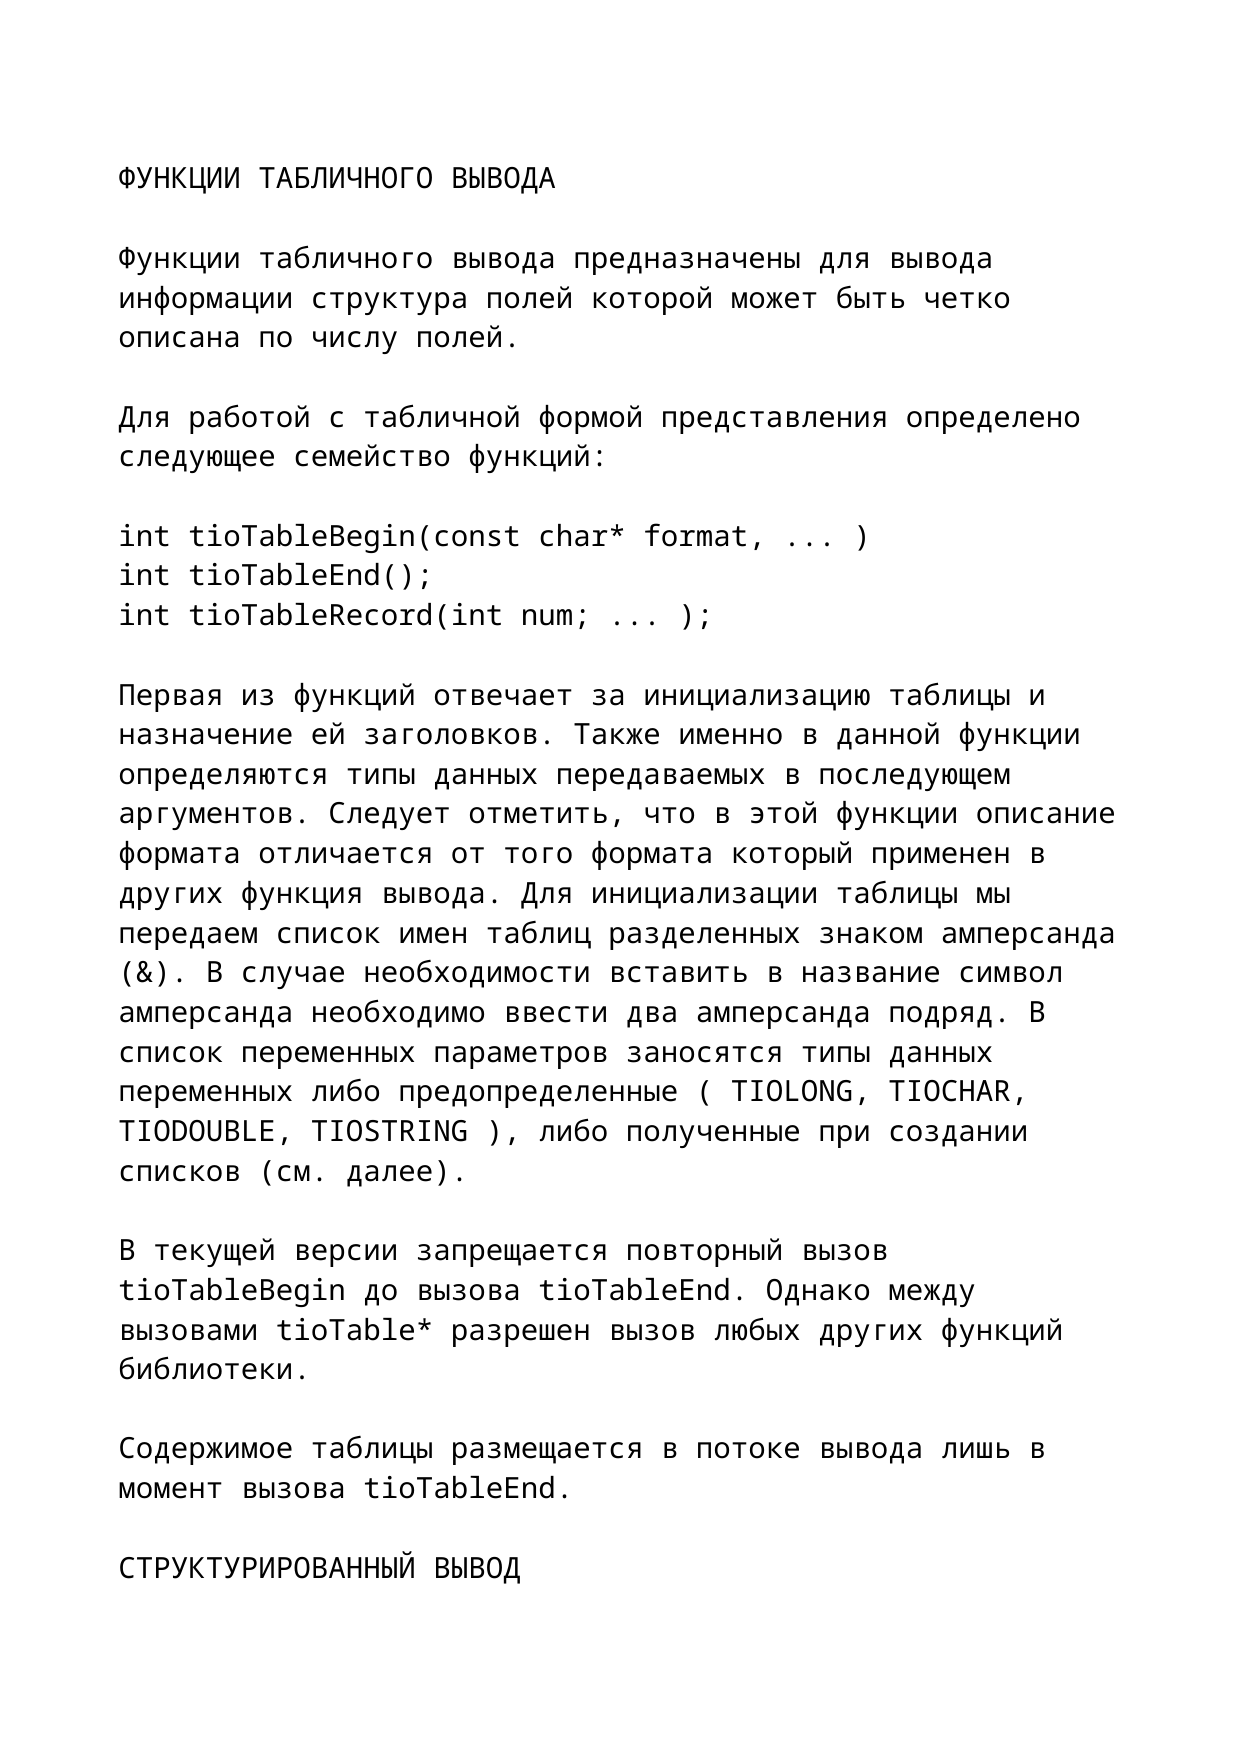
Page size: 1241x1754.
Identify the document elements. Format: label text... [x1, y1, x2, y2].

title int tioTableBegin(const char* format, ... ) [118, 515, 1122, 555]
title Для работой с табличной формой представления определено следующее семейство функций: [118, 396, 1122, 475]
title Содержимое таблицы размещается в потоке вывода лишь в момент вызова tioTableEnd. [118, 1428, 1122, 1507]
title Первая из функций отвечает за инициализацию таблицы и назначение ей заголовков. Также именно в данной функции определяются типы данных передаваемых в последующем аргументов. Следует отметить, что в этой функции описание формата отличается от того формата который применен в других функция вывода. Для инициализации таблицы мы передаем список имен таблиц разделенных знаком амперсанда (&). В случае необходимости вставить в название символ амперсанда необходимо ввести два амперсанда подряд. В список переменных параметров заносятся типы данных переменных либо предопределенные ( TIOLONG, TIOCHAR, TIODOUBLE, TIOSTRING ), либо полученные при создании списков (см. далее). [118, 674, 1122, 1190]
title Функции табличного вывода предназначены для вывода информации структура полей которой может быть четко описана по числу полей. [118, 237, 1122, 356]
title int tioTableEnd(); [118, 555, 1122, 594]
title int tioTableRecord(int num; ... ); [118, 594, 1122, 634]
title В текущей версии запрещается повторный вызов tioTableBegin до вызова tioTableEnd. Однако между вызовами tioTable* разрешен вызов любых других функций библиотеки. [118, 1229, 1122, 1388]
title СТРУКТУРИРОВАННЫЙ ВЫВОД [118, 1547, 1122, 1587]
title ФУНКЦИИ ТАБЛИЧНОГО ВЫВОДА [118, 158, 1122, 197]
